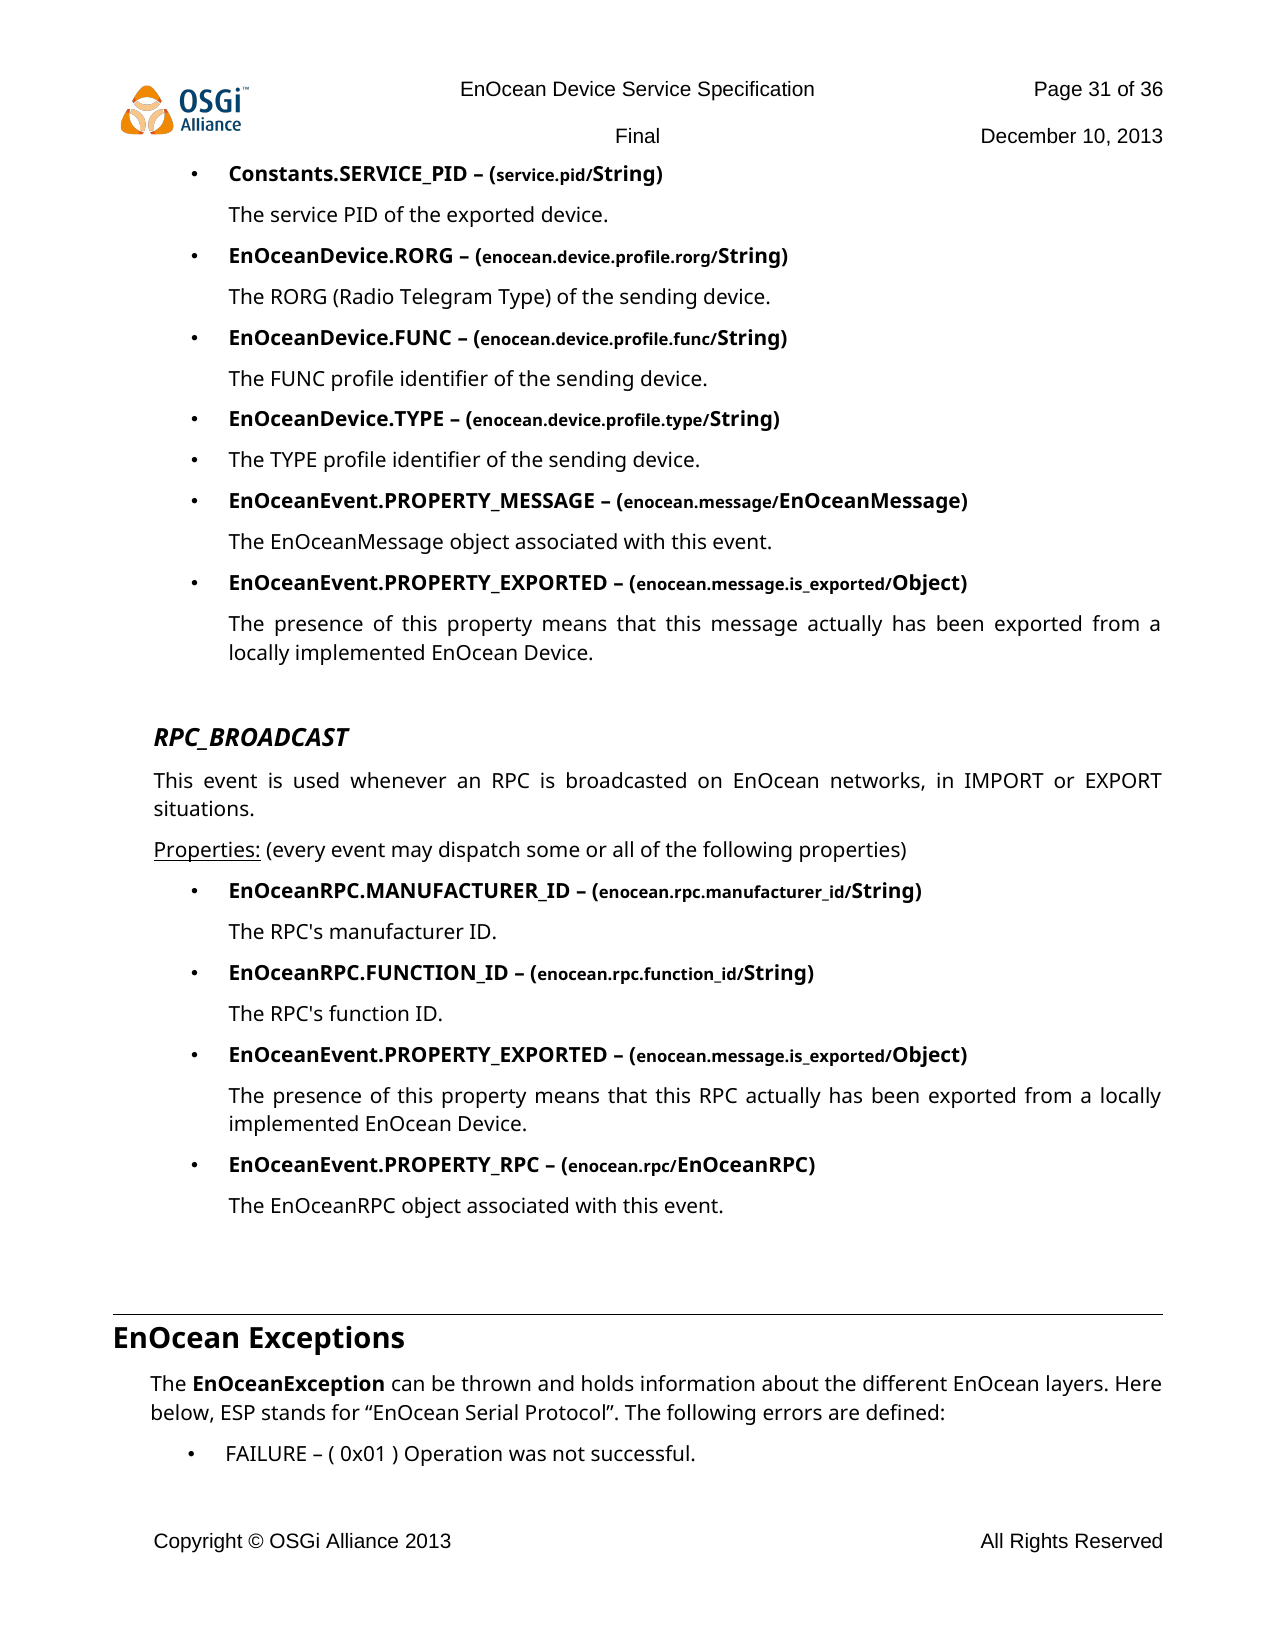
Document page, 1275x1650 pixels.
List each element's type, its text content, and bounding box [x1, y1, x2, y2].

list EnOceanRPC.MANUFACTURER_ID – (enocean.rpc.manufacturer_id/String) [191, 876, 1163, 905]
list The presence of this property means that this RPC actually has been exported from a locally implemented EnOcean Device. [191, 1081, 1163, 1138]
list The RORG (Radio Telegram Type) of the sending device. [191, 282, 1163, 310]
text Properties: (every event may dispatch some or all of the following properties) [153, 836, 1163, 864]
list FAILURE – ( 0x01 ) Operation was not successful. [188, 1439, 1163, 1467]
list The presence of this property means that this message actually has been exported from a locally implemented EnOcean Device. [191, 609, 1163, 666]
list EnOceanDevice.TYPE – (enocean.device.profile.type/String) [191, 404, 1163, 433]
list EnOceanRPC.FUNCTION_ID – (enocean.rpc.function_id/String) [191, 958, 1163, 987]
picture [113, 78, 257, 142]
list Constants.SERVICE_PID – (service.pid/String) [191, 159, 1163, 187]
list EnOceanEvent.PROPERTY_EXPORTED – (enocean.message.is_exported/Object) [191, 1040, 1163, 1069]
subtitle EnOcean Exceptions [112, 1315, 1163, 1357]
text RPC_BROADCAST [153, 719, 1163, 754]
list EnOceanDevice.FUNC – (enocean.device.profile.func/String) [191, 323, 1163, 351]
list The RPC's function ID. [191, 999, 1163, 1028]
list The EnOceanMessage object associated with this event. [191, 527, 1163, 556]
list The FUNC profile identifier of the sending device. [191, 364, 1163, 392]
list EnOceanEvent.PROPERTY_EXPORTED – (enocean.message.is_exported/Object) [191, 568, 1163, 597]
list The service PID of the exported device. [191, 200, 1163, 228]
list EnOceanDevice.RORG – (enocean.device.profile.rorg/String) [191, 241, 1163, 269]
list EnOceanEvent.PROPERTY_MESSAGE – (enocean.message/EnOceanMessage) [191, 486, 1163, 515]
list The RPC's manufacturer ID. [191, 917, 1163, 946]
list The EnOceanRPC object associated with this event. [191, 1191, 1163, 1220]
list EnOceanEvent.PROPERTY_RPC – (enocean.rpc/EnOceanRPC) [191, 1151, 1163, 1179]
list The TYPE profile identifier of the sending device. [191, 446, 1163, 474]
text The EnOceanException can be thrown and holds information about the different EnOcean layers. Here below, ESP stands for “EnOcean Serial Protocol”. The following errors are defined: [150, 1369, 1163, 1426]
text This event is used whenever an RPC is broadcasted on EnOcean networks, in IMPORT or EXPORT situations. [153, 766, 1163, 823]
